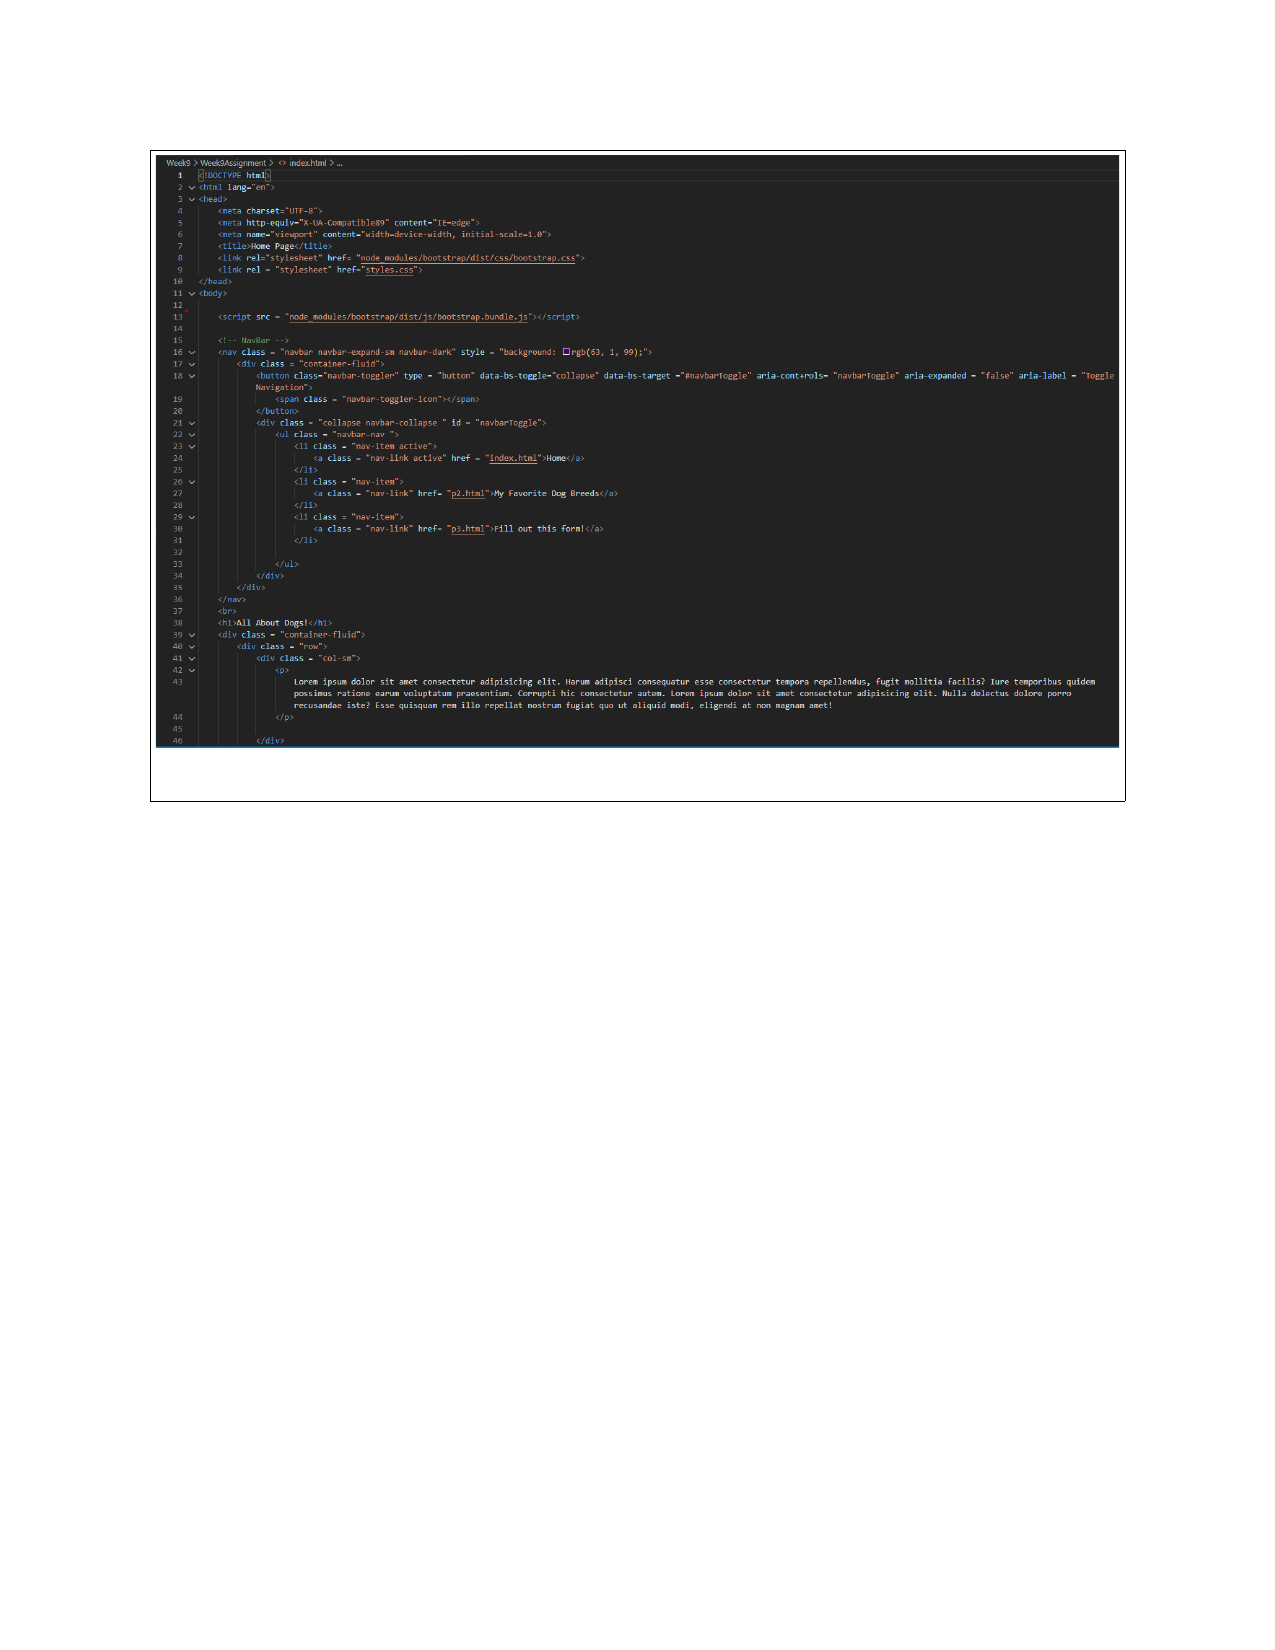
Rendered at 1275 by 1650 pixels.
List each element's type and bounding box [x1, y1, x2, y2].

picture [155, 155, 1120, 748]
table_header [151, 151, 1125, 801]
